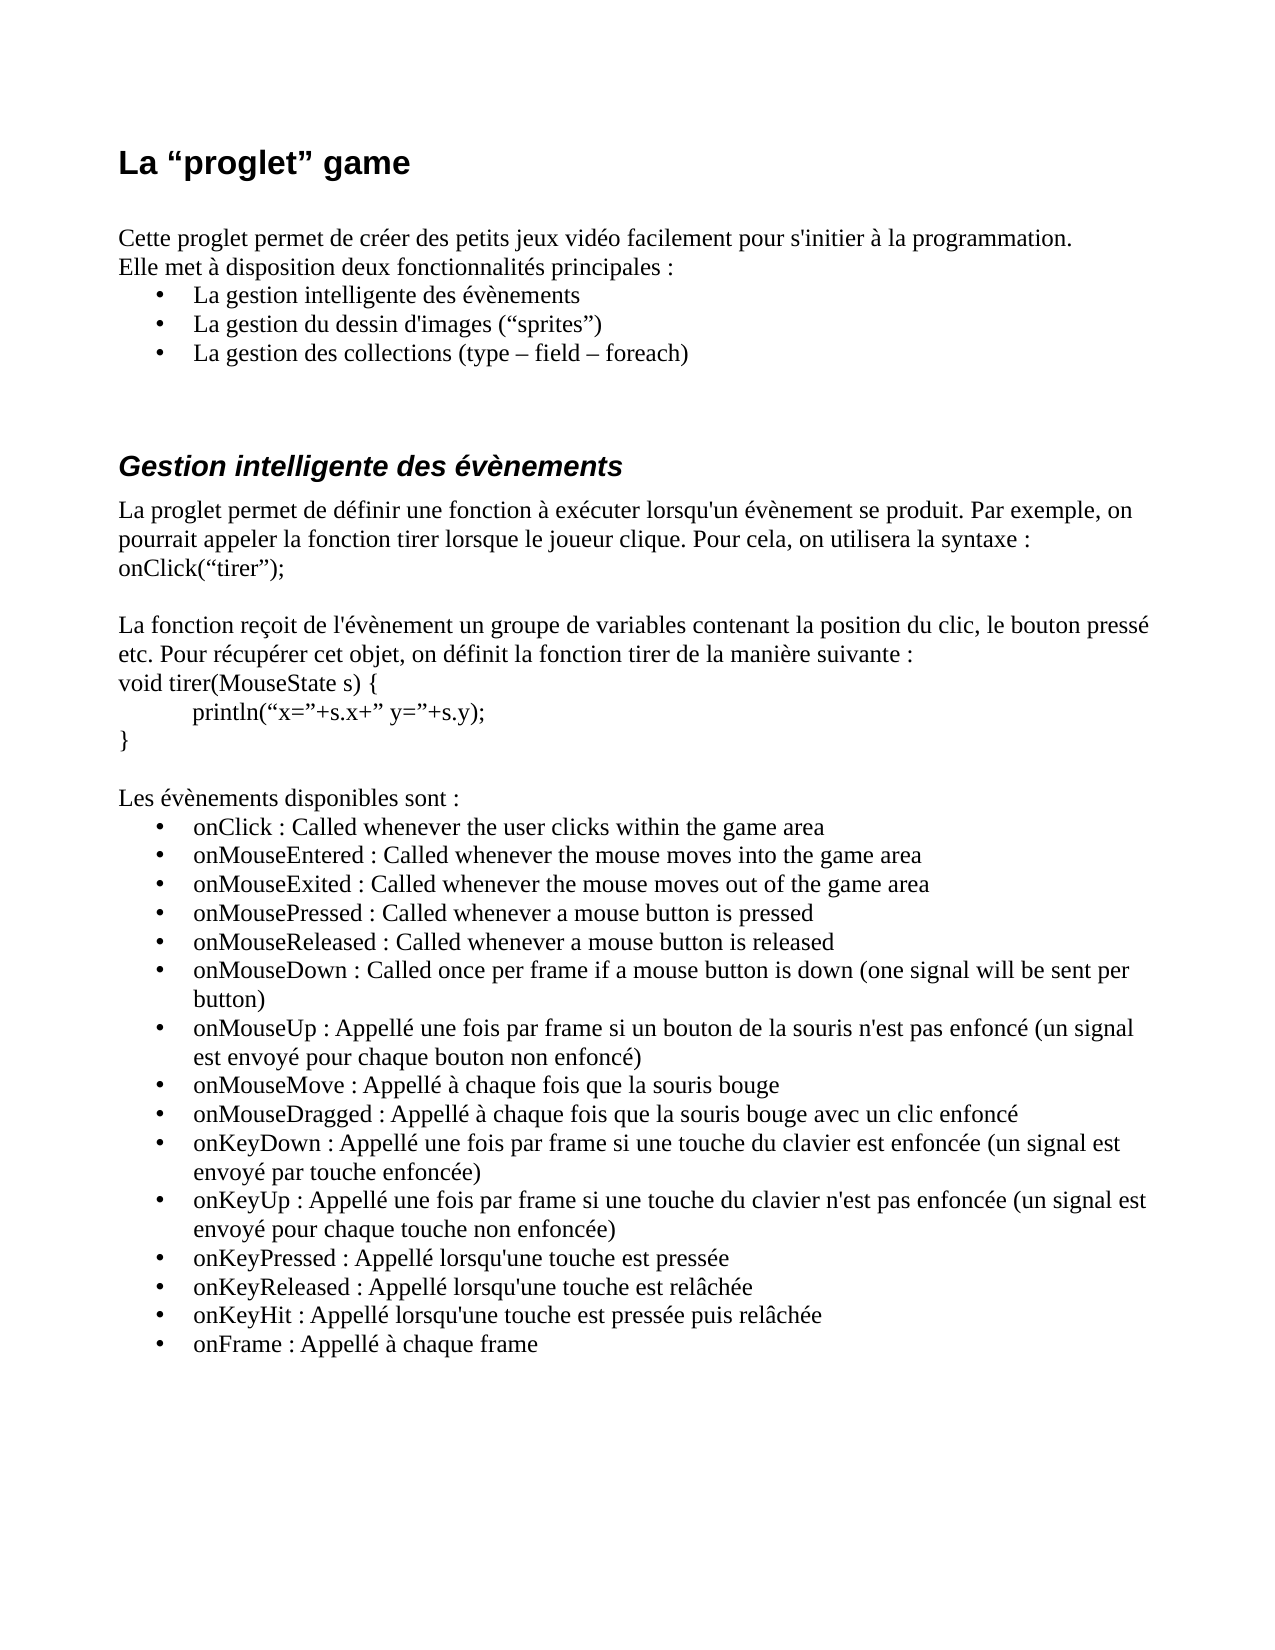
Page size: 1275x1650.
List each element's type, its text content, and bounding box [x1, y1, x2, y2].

list onKeyPressed : Appellé lorsqu'une touche est pressée [156, 1243, 1157, 1272]
list La gestion des collections (type – field – foreach) [156, 338, 1157, 367]
list onMouseMove : Appellé à chaque fois que la souris bouge [156, 1070, 1157, 1099]
text println(“x=”+s.x+” y=”+s.y); [118, 697, 1157, 725]
list La gestion intelligente des évènements [156, 281, 1157, 309]
text Les évènements disponibles sont : [118, 783, 1157, 812]
list onKeyUp : Appellé une fois par frame si une touche du clavier n'est pas enfoncée (un signal est envoyé pour chaque touche non enfoncée) [156, 1185, 1157, 1243]
list onMousePressed : Called whenever a mouse button is pressed [156, 898, 1157, 927]
list onKeyHit : Appellé lorsqu'une touche est pressée puis relâchée [156, 1300, 1157, 1329]
text Cette proglet permet de créer des petits jeux vidéo facilement pour s'initier à la programmation. [118, 223, 1157, 252]
list onMouseReleased : Called whenever a mouse button is released [156, 927, 1157, 955]
subtitle La “proglet” game [118, 143, 1157, 182]
subtitle Gestion intelligente des évènements [118, 449, 1157, 483]
text onClick(“tirer”); [118, 553, 1157, 582]
text Elle met à disposition deux fonctionnalités principales : [118, 252, 1157, 281]
text La fonction reçoit de l'évènement un groupe de variables contenant la position du clic, le bouton pressé etc. Pour récupérer cet objet, on définit la fonction tirer de la manière suivante : [118, 610, 1157, 668]
text } [118, 725, 1157, 754]
list onFrame : Appellé à chaque frame [156, 1329, 1157, 1358]
list onMouseEntered : Called whenever the mouse moves into the game area [156, 840, 1157, 869]
list onMouseExited : Called whenever the mouse moves out of the game area [156, 869, 1157, 898]
text void tirer(MouseState s) { [118, 668, 1157, 697]
list onClick : Called whenever the user clicks within the game area [156, 812, 1157, 840]
list onKeyReleased : Appellé lorsqu'une touche est relâchée [156, 1272, 1157, 1300]
list La gestion du dessin d'images (“sprites”) [156, 309, 1157, 338]
list onMouseUp : Appellé une fois par frame si un bouton de la souris n'est pas enfoncé (un signal est envoyé pour chaque bouton non enfoncé) [156, 1013, 1157, 1070]
list onKeyDown : Appellé une fois par frame si une touche du clavier est enfoncée (un signal est envoyé par touche enfoncée) [156, 1128, 1157, 1185]
text La proglet permet de définir une fonction à exécuter lorsqu'un évènement se produit. Par exemple, on pourrait appeler la fonction tirer lorsque le joueur clique. Pour cela, on utilisera la syntaxe : [118, 495, 1157, 553]
list onMouseDown : Called once per frame if a mouse button is down (one signal will be sent per button) [156, 955, 1157, 1013]
list onMouseDragged : Appellé à chaque fois que la souris bouge avec un clic enfoncé [156, 1099, 1157, 1128]
